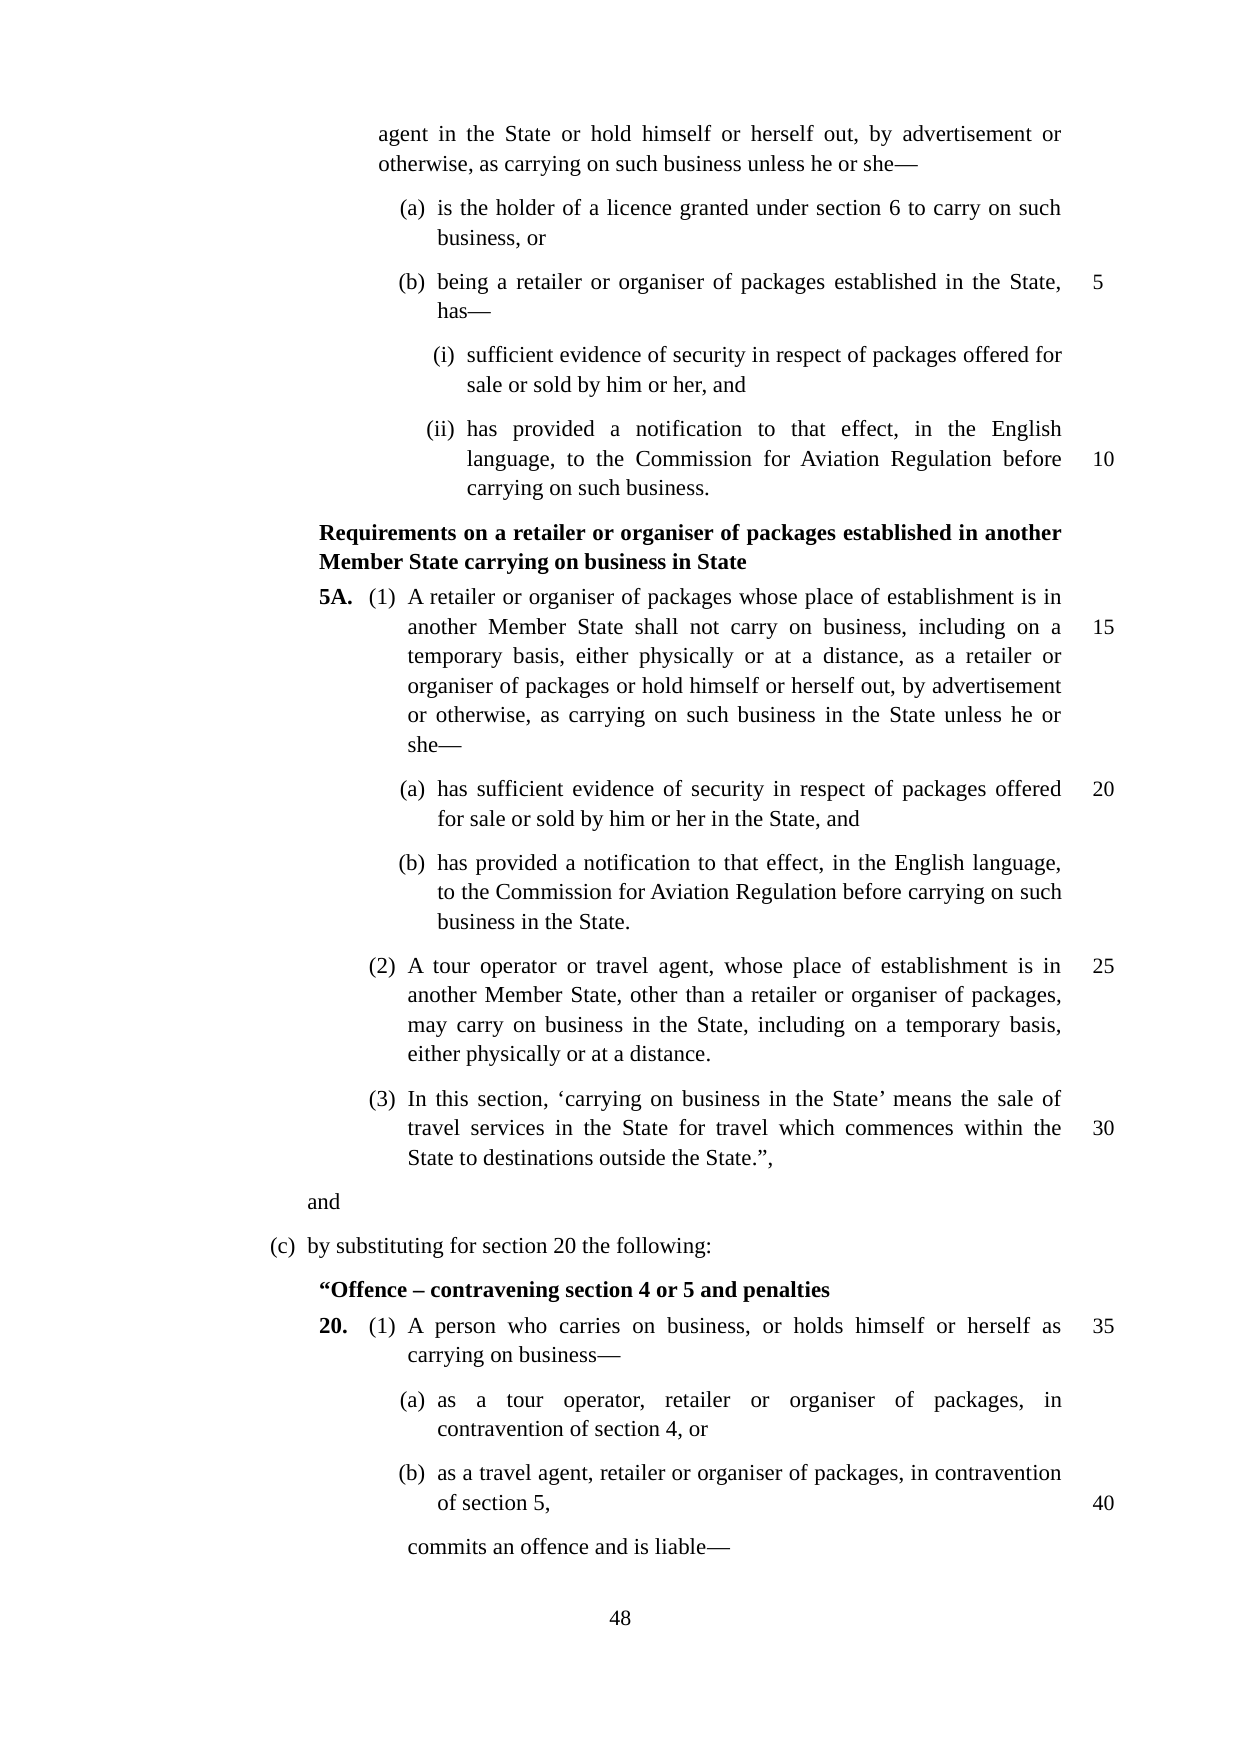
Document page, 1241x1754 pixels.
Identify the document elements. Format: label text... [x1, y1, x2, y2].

text (ii) has provided a notification to that effect, in the English language, to the Commission for Aviation Regulation before carrying on such business. [295, 413, 1063, 502]
text and [177, 1186, 1063, 1215]
text agent in the State or hold himself or herself out, by advertisement or otherwise, as carrying on such business unless he or she⁠— [319, 118, 1063, 177]
text (b) as a travel agent, retailer or organiser of packages, in contravention of section 5, [307, 1457, 1063, 1516]
text (2) A tour operator or travel agent, whose place of establishment is in another Member State, other than a retailer or organiser of packages, may carry on business in the State, including on a temporary basis, either physically or at a distance. [319, 950, 1063, 1068]
text (a) is the holder of a licence granted under section 6 to carry on such business, or [307, 192, 1063, 251]
text (b) being a retailer or organiser of packages established in the State, has⁠— [307, 266, 1063, 324]
text (3) In this section, ‘carrying on business in the State’ means the sale of travel services in the State for travel which commences within the State to destinations outside the State.”, [319, 1083, 1063, 1171]
text (b) has provided a notification to that effect, in the English language, to the Commission for Aviation Regulation before carrying on such business in the State. [307, 847, 1063, 935]
text 5A. (1) A retailer or organiser of packages whose place of establishment is in another Member State shall not carry on business, including on a temporary basis, either physically or at a distance, as a retailer or organiser of packages or hold himself or herself out, by advertisement or otherwise, as carrying on such business in the State unless he or she⁠— [319, 581, 1063, 758]
text Requirements on a retailer or organiser of packages established in another Member State carrying on business in State [319, 516, 1063, 575]
text 20. (1) A person who carries on business, or holds himself or herself as carrying on business⁠— [319, 1310, 1063, 1369]
text (c) by substituting for section 20 the following: [177, 1230, 1063, 1259]
text (a) has sufficient evidence of security in respect of packages offered for sale or sold by him or her in the State, and [307, 773, 1063, 832]
text (a) as a tour operator, retailer or organiser of packages, in contravention of section 4, or [307, 1383, 1063, 1442]
text (i) sufficient evidence of security in respect of packages offered for sale or sold by him or her, and [295, 339, 1063, 398]
text commits an offence and is liable⁠— [319, 1531, 1063, 1561]
text “Offence – contravening section 4 or 5 and penalties [319, 1274, 1063, 1304]
